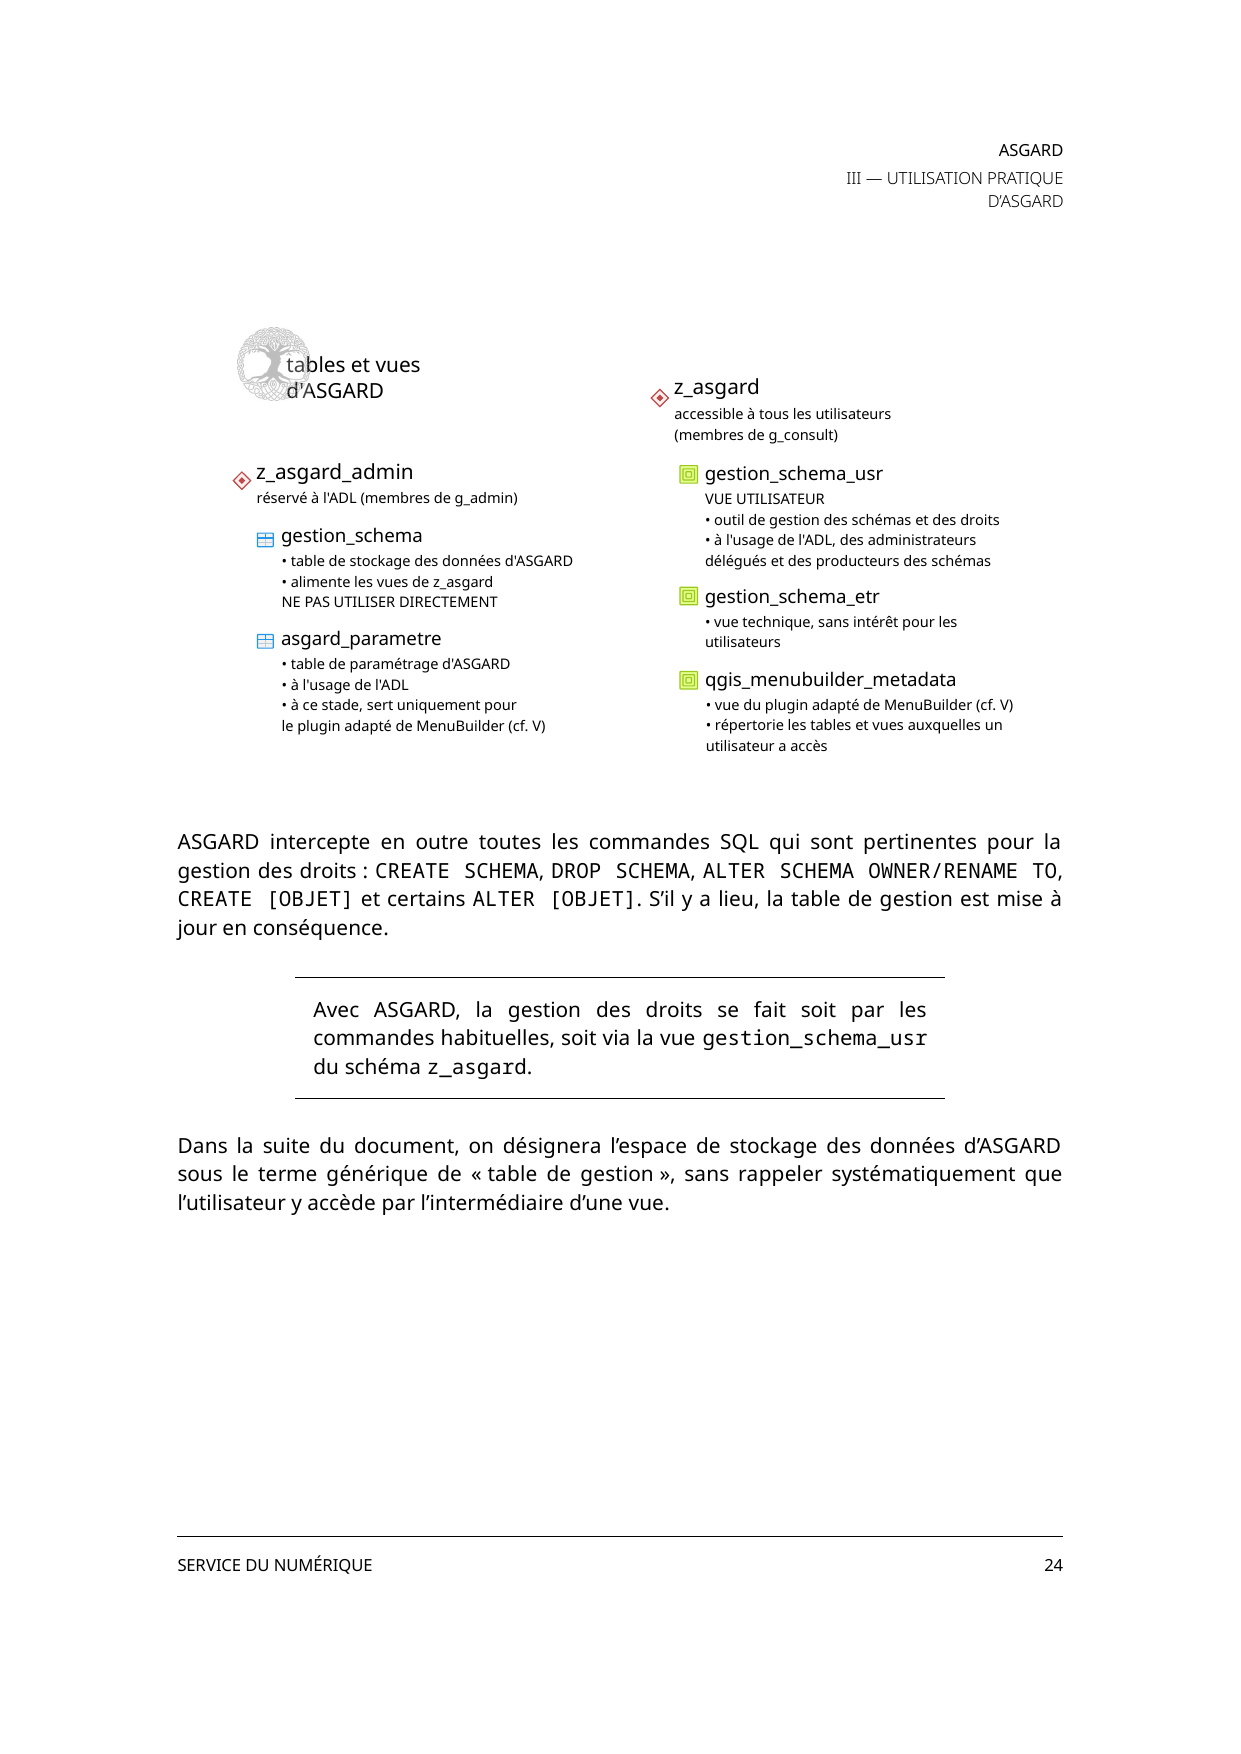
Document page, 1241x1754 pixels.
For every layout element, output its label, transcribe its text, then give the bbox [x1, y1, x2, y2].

text Avec ASGARD, la gestion des droits se fait soit par les commandes habituelles, soit via la vue gestion_schema_usr du schéma z_asgard. [295, 978, 945, 1098]
text Dans la suite du document, on désignera l’espace de stockage des données d’ASGARD sous le terme générique de « table de gestion », sans rappeler systématiquement que l’utilisateur y accède par l’intermédiaire d’une vue. [177, 1131, 1063, 1216]
text ASGARD intercepte en outre toutes les commandes SQL qui sont pertinentes pour la gestion des droits : CREATE SCHEMA, DROP SCHEMA, ALTER SCHEMA OWNER/RENAME TO, CREATE [OBJET] et certains ALTER [OBJET]. S’il y a lieu, la table de gestion est mise à jour en conséquence. [177, 827, 1063, 941]
